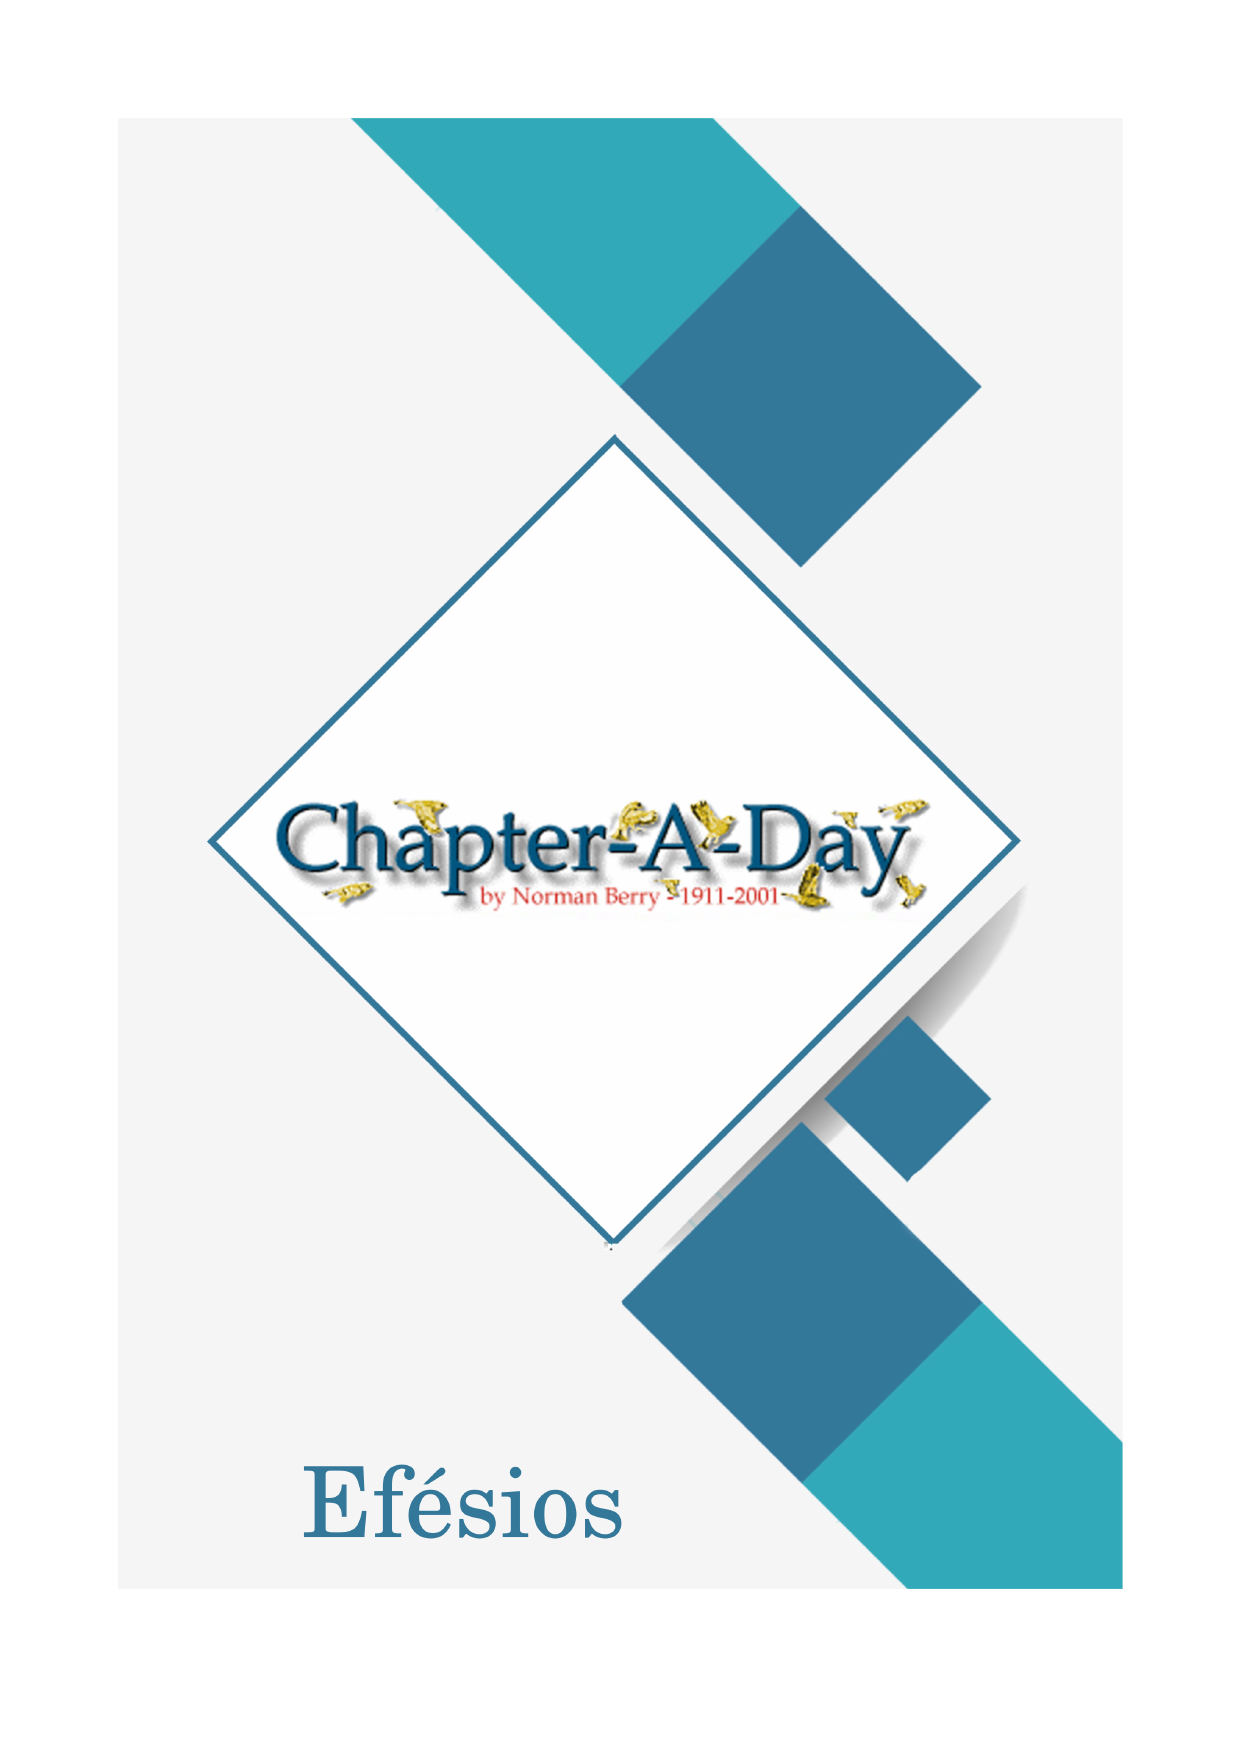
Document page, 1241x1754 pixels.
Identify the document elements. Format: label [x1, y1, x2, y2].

picture [118, 118, 1123, 1589]
